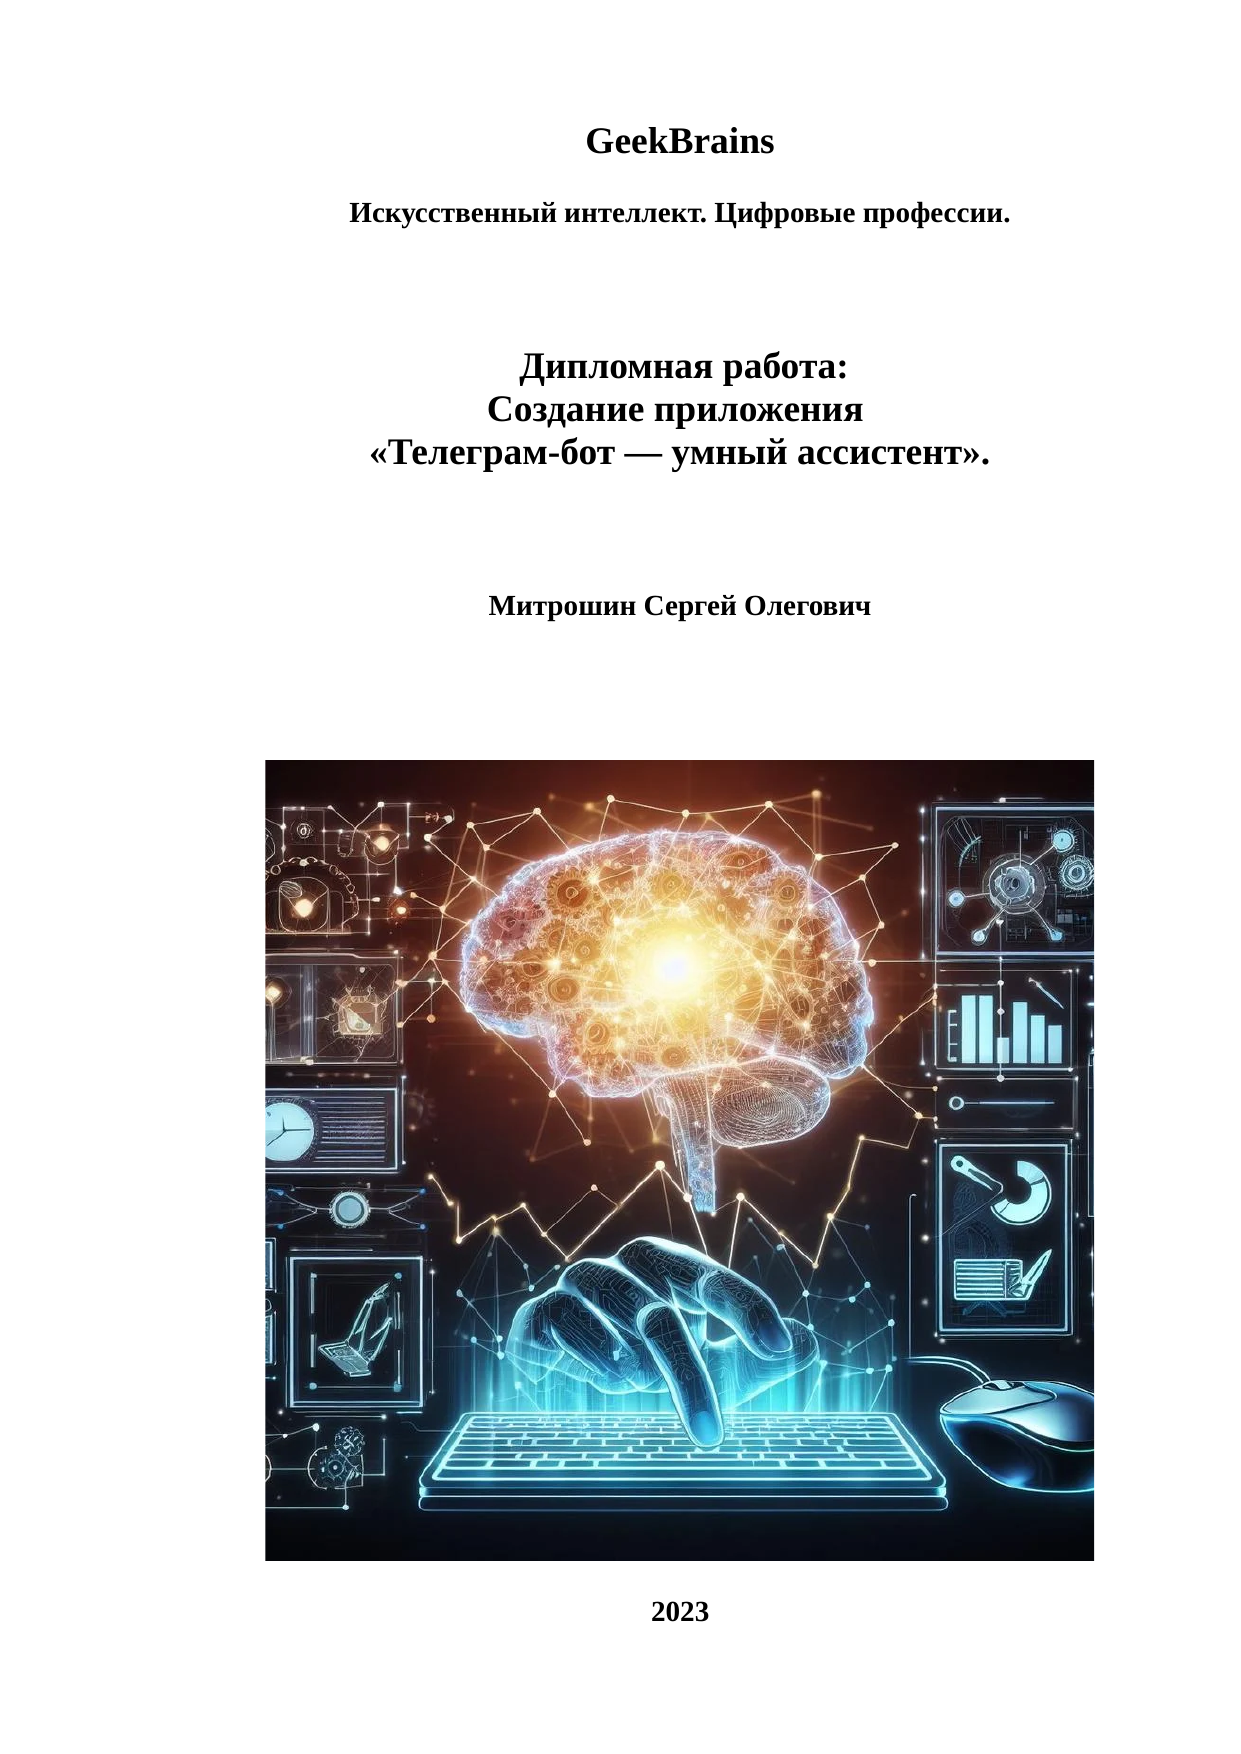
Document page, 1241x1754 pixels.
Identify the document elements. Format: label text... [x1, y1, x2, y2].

text Создание приложения [178, 386, 1182, 429]
text «Телеграм-бот — умный ассистент». [178, 429, 1182, 473]
text Дипломная работа: [178, 343, 1182, 386]
text GeekBrains [178, 118, 1182, 161]
picture [265, 760, 1095, 1561]
text Искусственный интеллект. Цифровые профессии. [178, 195, 1182, 228]
text 2023 [178, 1594, 1182, 1628]
text Митрошин Сергей Олегович [178, 588, 1182, 621]
